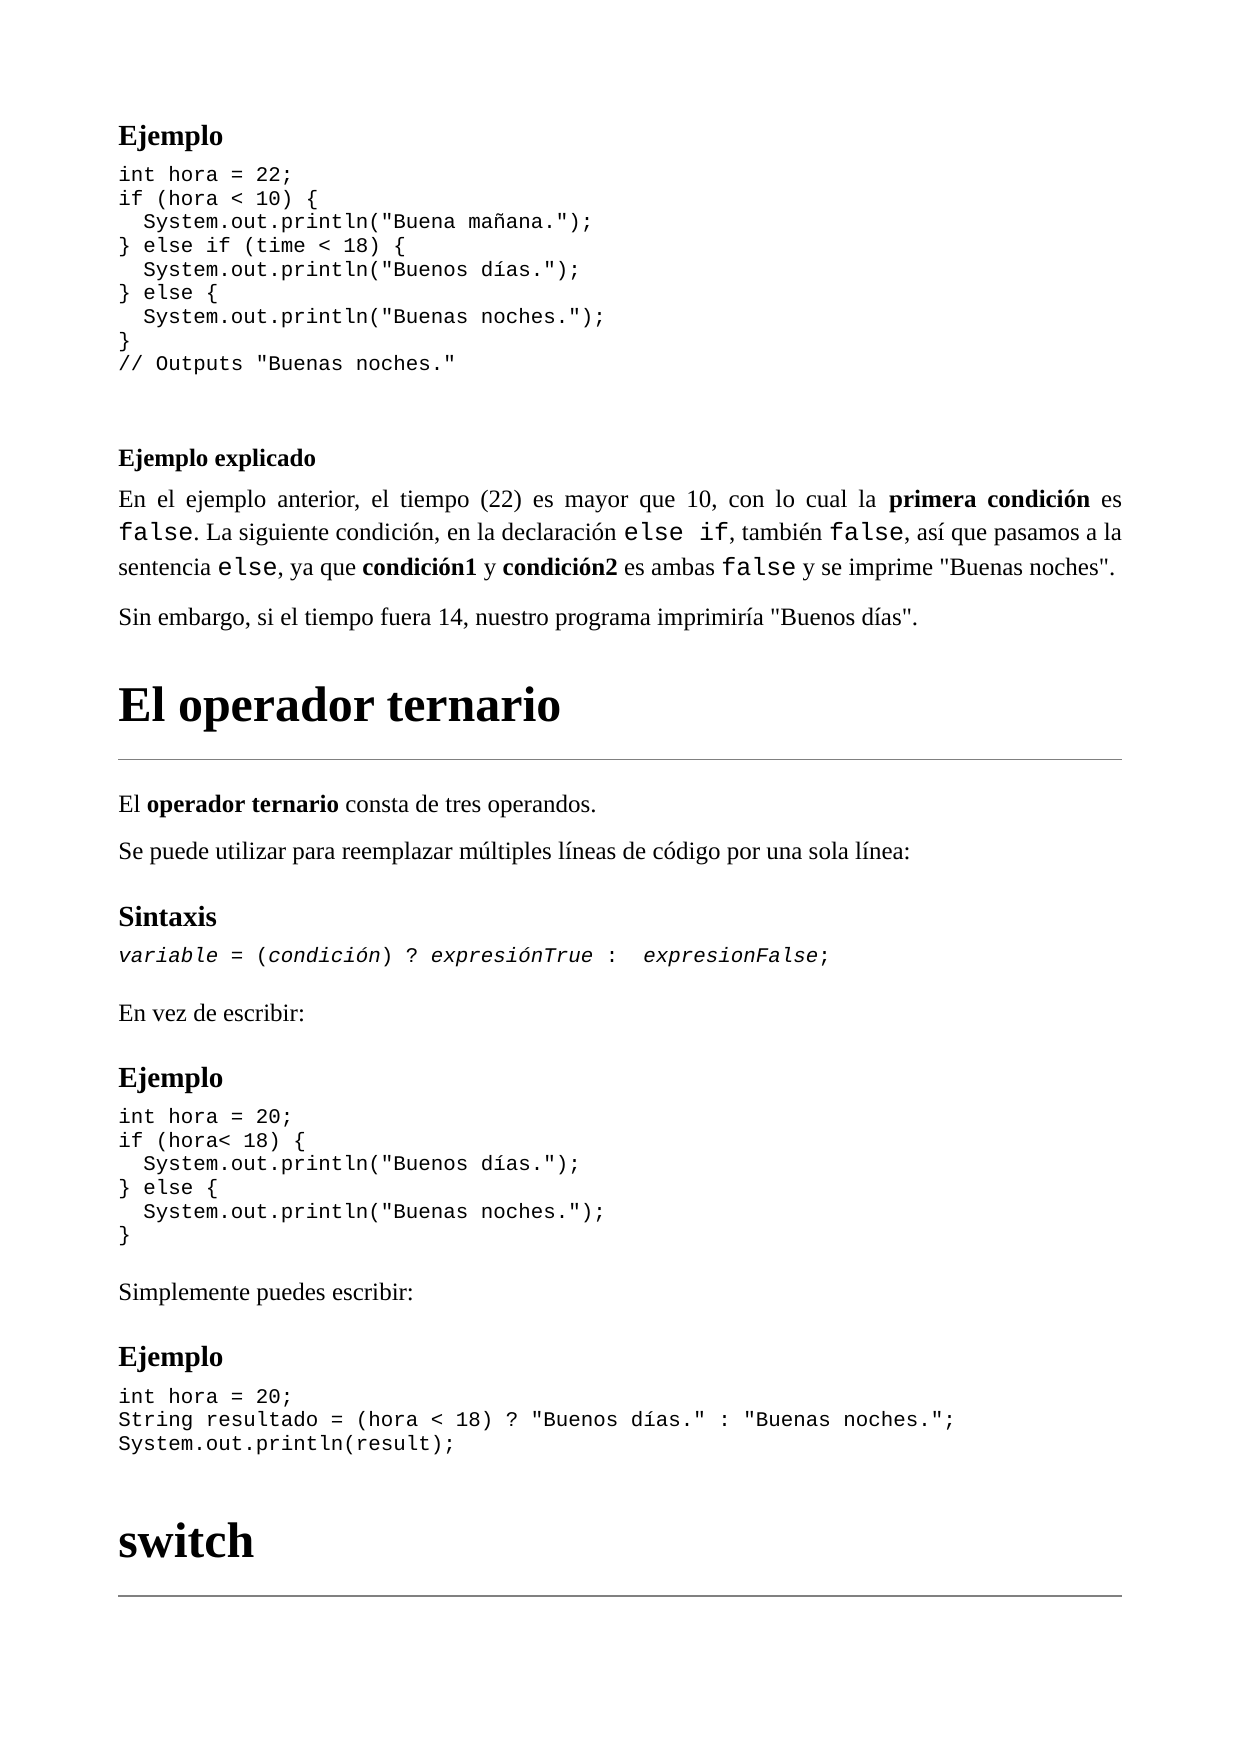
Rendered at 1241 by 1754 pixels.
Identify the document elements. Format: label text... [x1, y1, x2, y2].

text System.out.println("Buena mañana."); [118, 211, 1122, 235]
subtitle Ejemplo [118, 118, 1122, 152]
text } else if (time < 18) { [118, 235, 1122, 259]
subtitle Ejemplo [118, 1339, 1122, 1373]
text // Outputs "Buenas noches." [118, 353, 1122, 377]
subtitle El operador ternario [118, 674, 1122, 732]
subtitle Ejemplo explicado [118, 443, 1122, 471]
text variable = (condición) ? expresiónTrue : expresionFalse; [118, 945, 1122, 968]
text if (hora < 10) { [118, 188, 1122, 211]
text } [118, 1224, 1122, 1248]
text System.out.println("Buenas noches."); [118, 306, 1122, 330]
subtitle switch [118, 1511, 1122, 1568]
text if (hora< 18) { [118, 1130, 1122, 1153]
text En el ejemplo anterior, el tiempo (22) es mayor que 10, con lo cual la primera condición es false. La siguiente condición, en la declaración else if, también false, así que pasamos a la sentencia else, ya que condición1 y condición2 es ambas false y se imprime "Buenas noches". [118, 484, 1122, 583]
text En vez de escribir: [118, 998, 1122, 1027]
text System.out.println("Buenos días."); [118, 259, 1122, 282]
text El operador ternario consta de tres operandos. [118, 789, 1122, 818]
text } [118, 330, 1122, 353]
subtitle Sintaxis [118, 899, 1122, 932]
text String resultado = (hora < 18) ? "Buenos días." : "Buenas noches."; [118, 1409, 1122, 1433]
text } else { [118, 1177, 1122, 1201]
subtitle Ejemplo [118, 1060, 1122, 1093]
text } else { [118, 282, 1122, 306]
text Simplemente puedes escribir: [118, 1277, 1122, 1306]
text System.out.println("Buenos días."); [118, 1153, 1122, 1177]
text int hora = 22; [118, 164, 1122, 188]
text Se puede utilizar para reemplazar múltiples líneas de código por una sola línea: [118, 836, 1122, 865]
text System.out.println(result); [118, 1433, 1122, 1457]
text int hora = 20; [118, 1386, 1122, 1409]
text Sin embargo, si el tiempo fuera 14, nuestro programa imprimiría "Buenos días". [118, 602, 1122, 631]
text System.out.println("Buenas noches."); [118, 1201, 1122, 1224]
text int hora = 20; [118, 1106, 1122, 1130]
